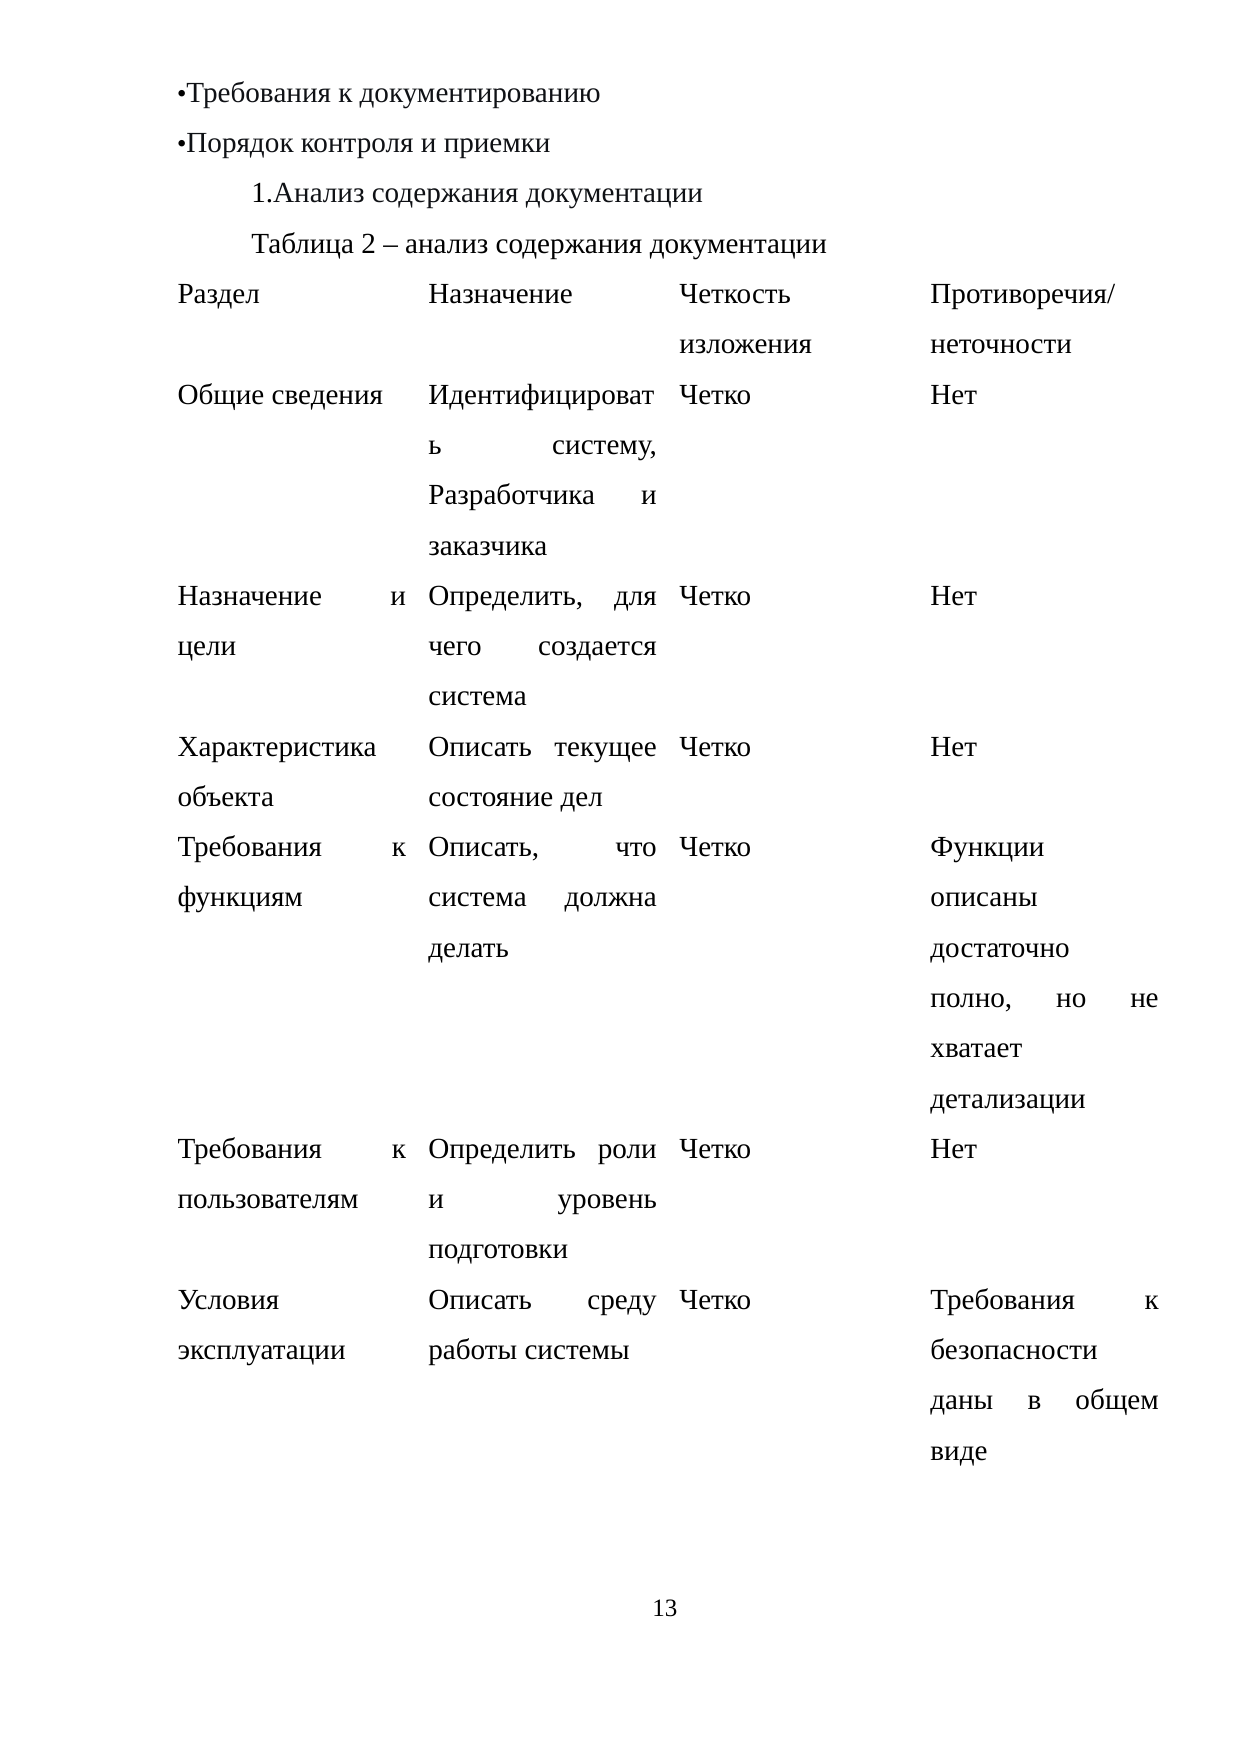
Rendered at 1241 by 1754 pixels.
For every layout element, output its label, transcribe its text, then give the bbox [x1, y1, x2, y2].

subtitle Анализ содержания документации [177, 176, 1152, 209]
table_cell Идентифицировать систему, Разработчика и заказчика [417, 377, 668, 578]
table_cell Требования к функциям [166, 829, 417, 1131]
table_cell Нет [919, 377, 1170, 578]
table_cell Описать среду работы системы [417, 1282, 668, 1483]
table_cell Нет [919, 578, 1170, 729]
table_cell Четко [668, 1282, 919, 1483]
text Таблица 2 – анализ содержания документации [177, 226, 1152, 259]
table_cell Требования к пользователям [166, 1131, 417, 1282]
table_cell Определить роли и уровень подготовки [417, 1131, 668, 1282]
table_cell Четко [668, 377, 919, 578]
table_header Четкость изложения [668, 276, 919, 377]
table_cell Нет [919, 729, 1170, 829]
table_cell Четко [668, 829, 919, 1131]
table_header Противоречия/неточности [919, 276, 1170, 377]
table_cell Четко [668, 729, 919, 829]
table_cell Функции описаны достаточно полно, но не хватает детализации [919, 829, 1170, 1131]
list Порядок контроля и приемки [177, 125, 1152, 159]
table_header Назначение [417, 276, 668, 377]
table_cell Нет [919, 1131, 1170, 1282]
table_cell Определить, для чего создается система [417, 578, 668, 729]
table_cell Требования к безопасности даны в общем виде [919, 1282, 1170, 1483]
table_cell Условия эксплуатации [166, 1282, 417, 1483]
table_cell Назначение и цели [166, 578, 417, 729]
table_header Раздел [166, 276, 417, 377]
table_cell Четко [668, 1131, 919, 1282]
list Требования к документированию [177, 75, 1152, 108]
table_cell Четко [668, 578, 919, 729]
table_cell Описать, что система должна делать [417, 829, 668, 1131]
table_cell Описать текущее состояние дел [417, 729, 668, 829]
table_cell Общие сведения [166, 377, 417, 578]
table_cell Характеристика объекта [166, 729, 417, 829]
